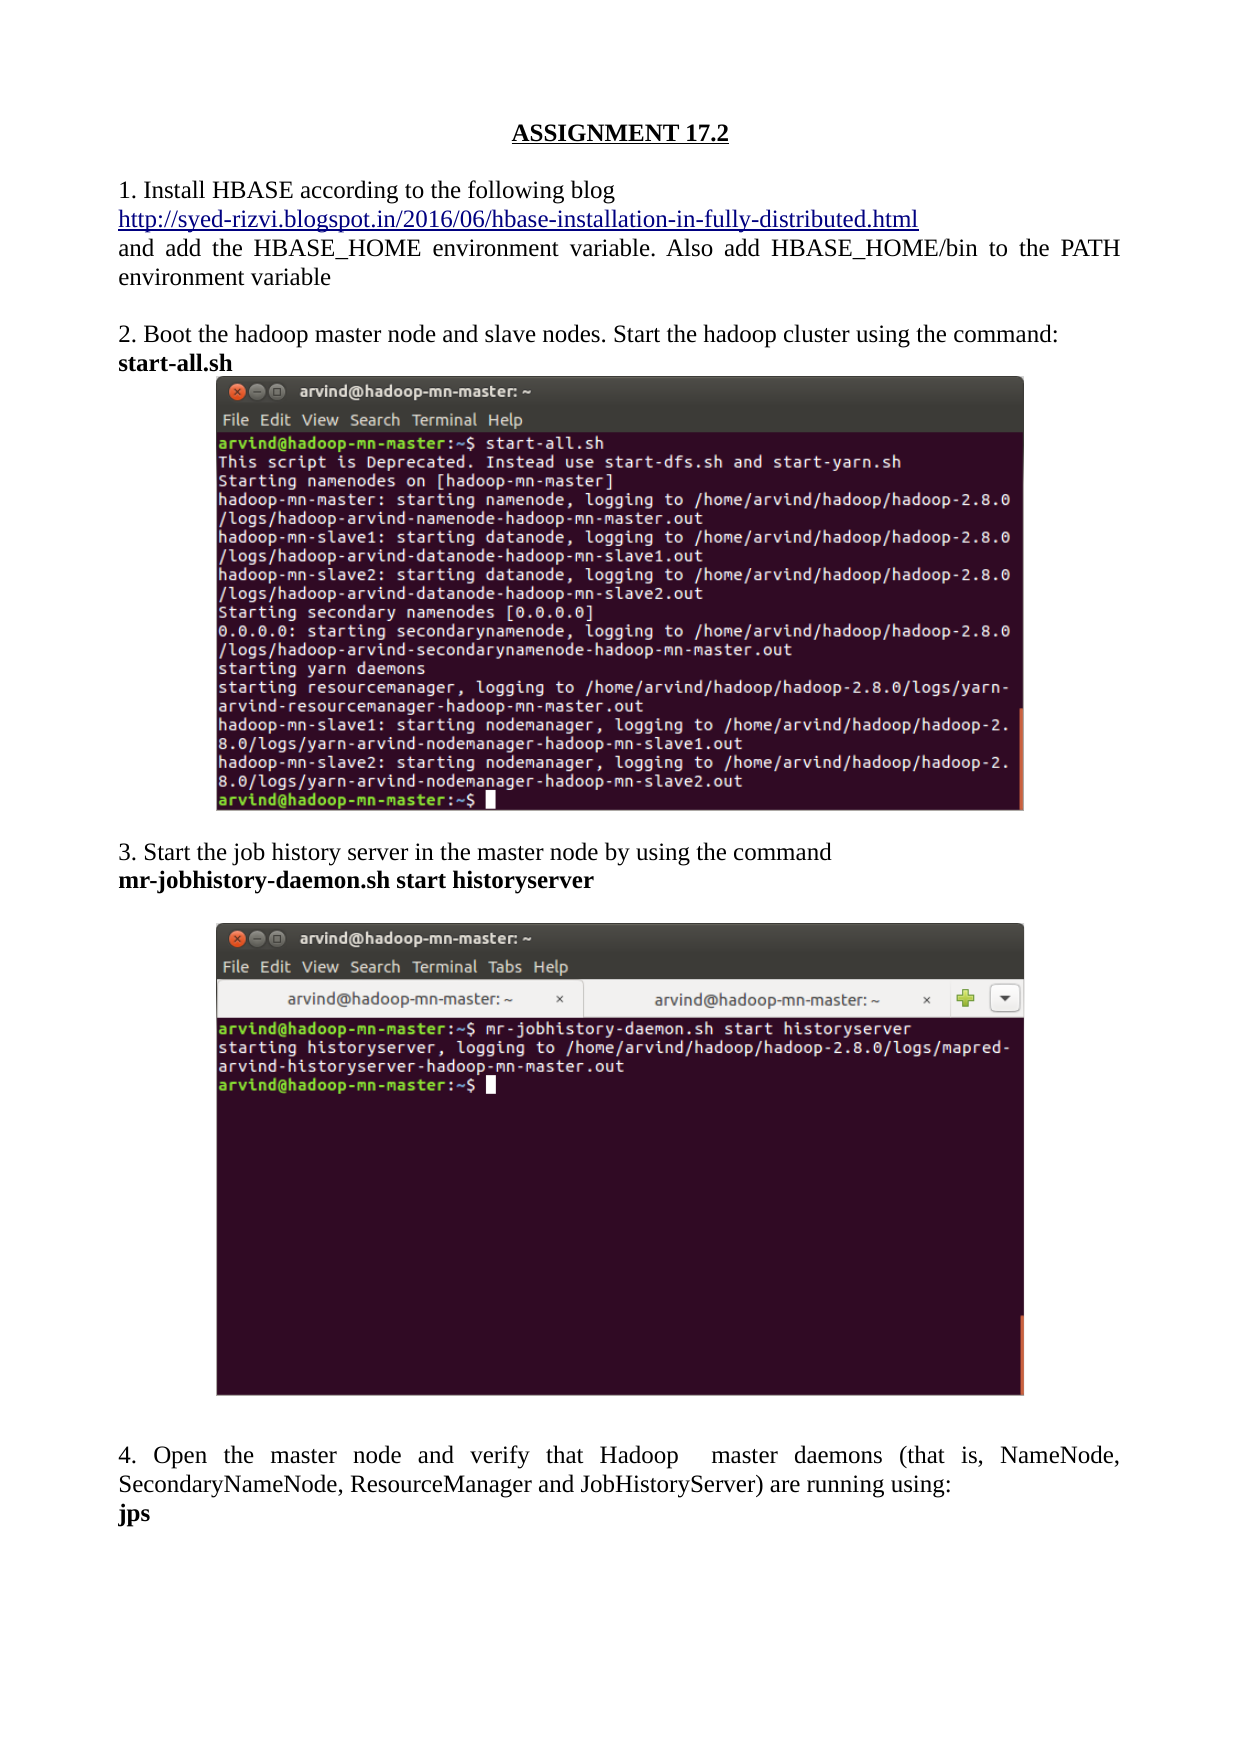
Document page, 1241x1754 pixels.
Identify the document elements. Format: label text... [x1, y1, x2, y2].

text 2. Boot the hadoop master node and slave nodes. Start the hadoop cluster using the command: [118, 319, 1122, 348]
text http://syed-rizvi.blogspot.in/2016/06/hbase-installation-in-fully-distributed.html [118, 204, 1122, 233]
text jps [118, 1498, 1122, 1527]
text and add the HBASE_HOME environment variable. Also add HBASE_HOME/bin to the PATH environment variable [118, 233, 1122, 291]
text 3. Start the job history server in the master node by using the command [118, 837, 1122, 866]
text 4. Open the master node and verify that Hadoop master daemons (that is, NameNode, SecondaryNameNode, ResourceManager and JobHistoryServer) are running using: [118, 1441, 1122, 1498]
text ASSIGNMENT 17.2 [118, 118, 1122, 147]
text mr-jobhistory-daemon.sh start historyserver [118, 866, 1122, 894]
text 1. Install HBASE according to the following blog [118, 176, 1122, 204]
text start-all.sh [118, 348, 1122, 377]
